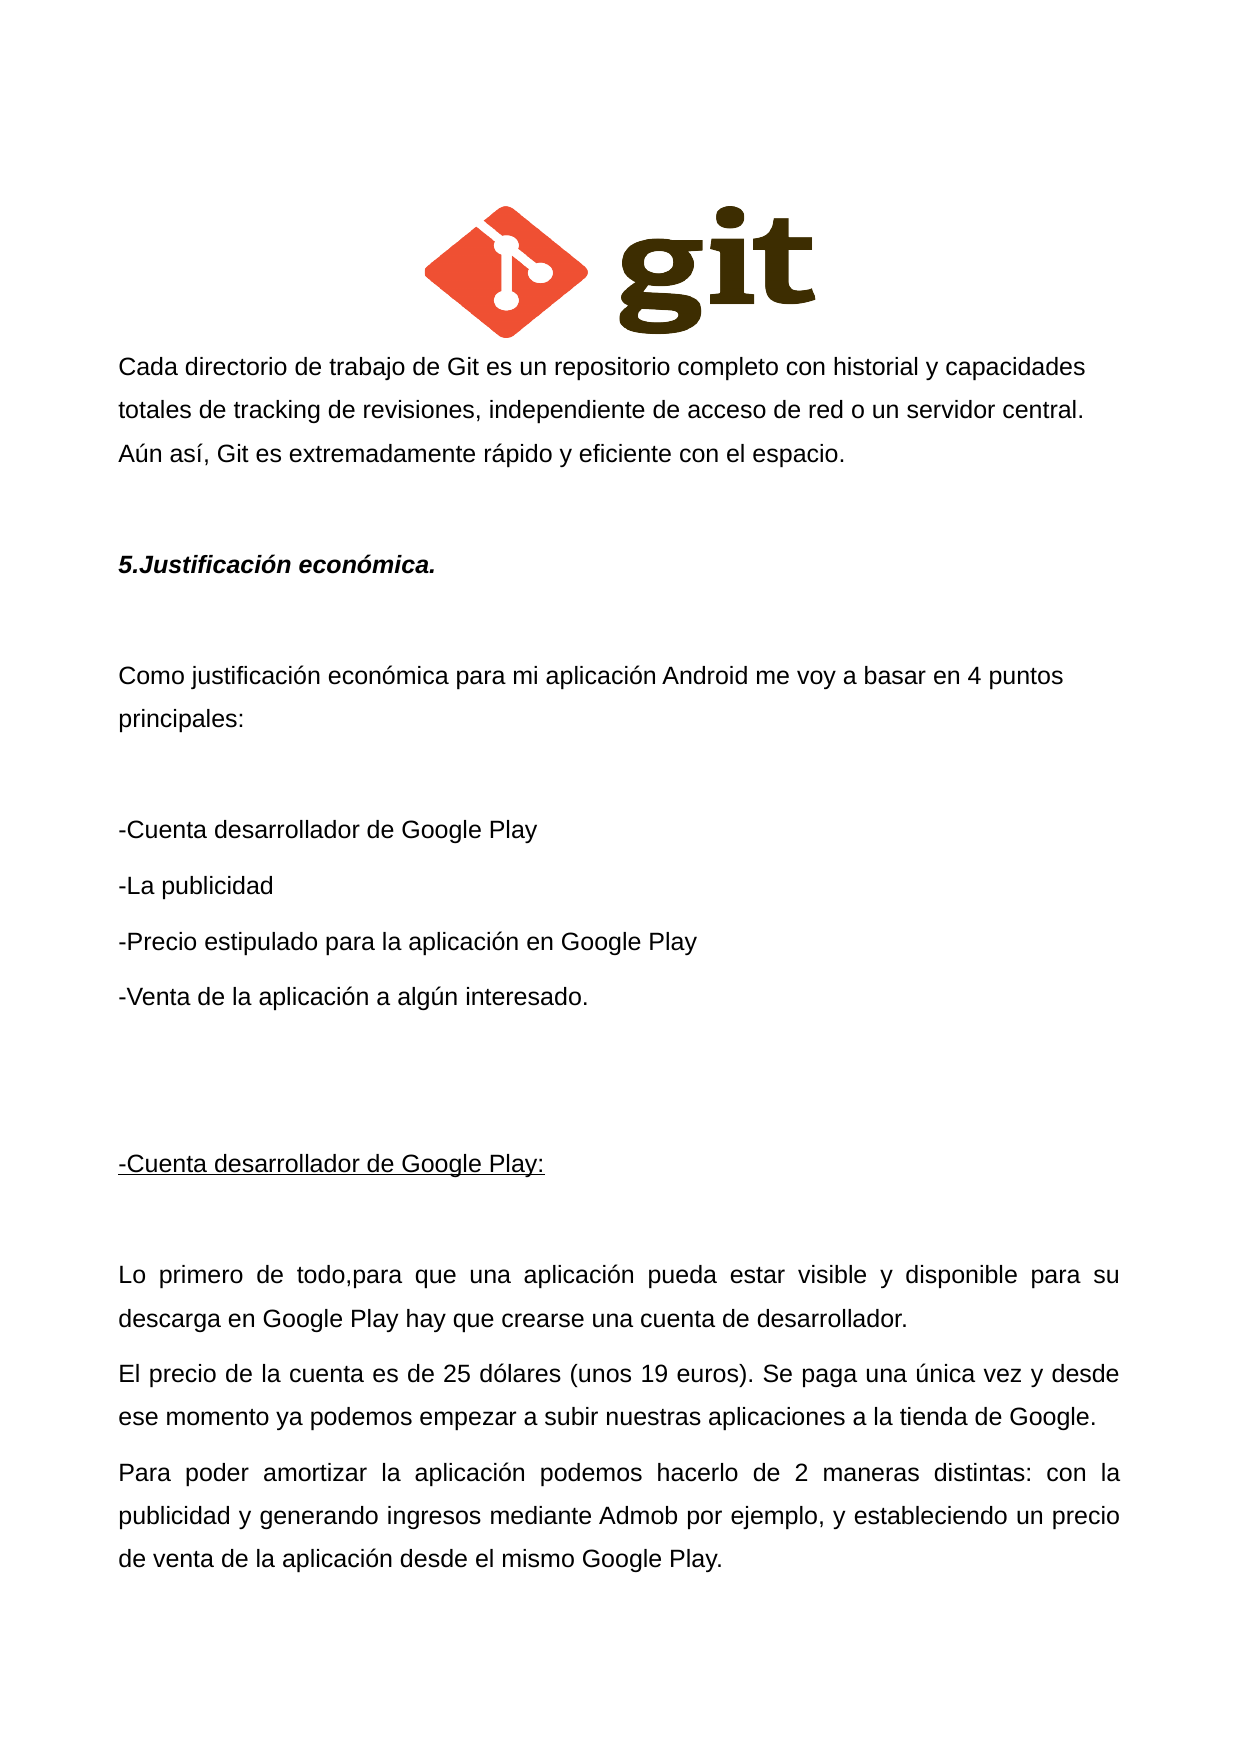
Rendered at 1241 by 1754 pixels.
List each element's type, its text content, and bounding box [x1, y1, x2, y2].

text Para poder amortizar la aplicación podemos hacerlo de 2 maneras distintas: con la publicidad y generando ingresos mediante Admob por ejemplo, y estableciendo un precio de venta de la aplicación desde el mismo Google Play. [118, 1458, 1122, 1573]
text -Cuenta desarrollador de Google Play [118, 815, 1122, 844]
text 5.Justificación económica. [118, 550, 1122, 578]
text -Venta de la aplicación a algún interesado. [118, 982, 1122, 1011]
text -La publicidad [118, 871, 1122, 900]
text -Cuenta desarrollador de Google Play: [118, 1149, 1122, 1178]
text Lo primero de todo,para que una aplicación pueda estar visible y disponible para su descarga en Google Play hay que crearse una cuenta de desarrollador. [118, 1260, 1122, 1332]
text Como justificación económica para mi aplicación Android me voy a basar en 4 puntos principales: [118, 661, 1122, 733]
text El precio de la cuenta es de 25 dólares (unos 19 euros). Se paga una única vez y desde ese momento ya podemos empezar a subir nuestras aplicaciones a la tienda de Google. [118, 1359, 1122, 1431]
text Cada directorio de trabajo de Git es un repositorio completo con historial y capacidades totales de tracking de revisiones, independiente de acceso de red o un servidor central. Aún así, Git es extremadamente rápido y eficiente con el espacio. [118, 206, 1122, 467]
text -Precio estipulado para la aplicación en Google Play [118, 927, 1122, 955]
picture [424, 206, 816, 338]
